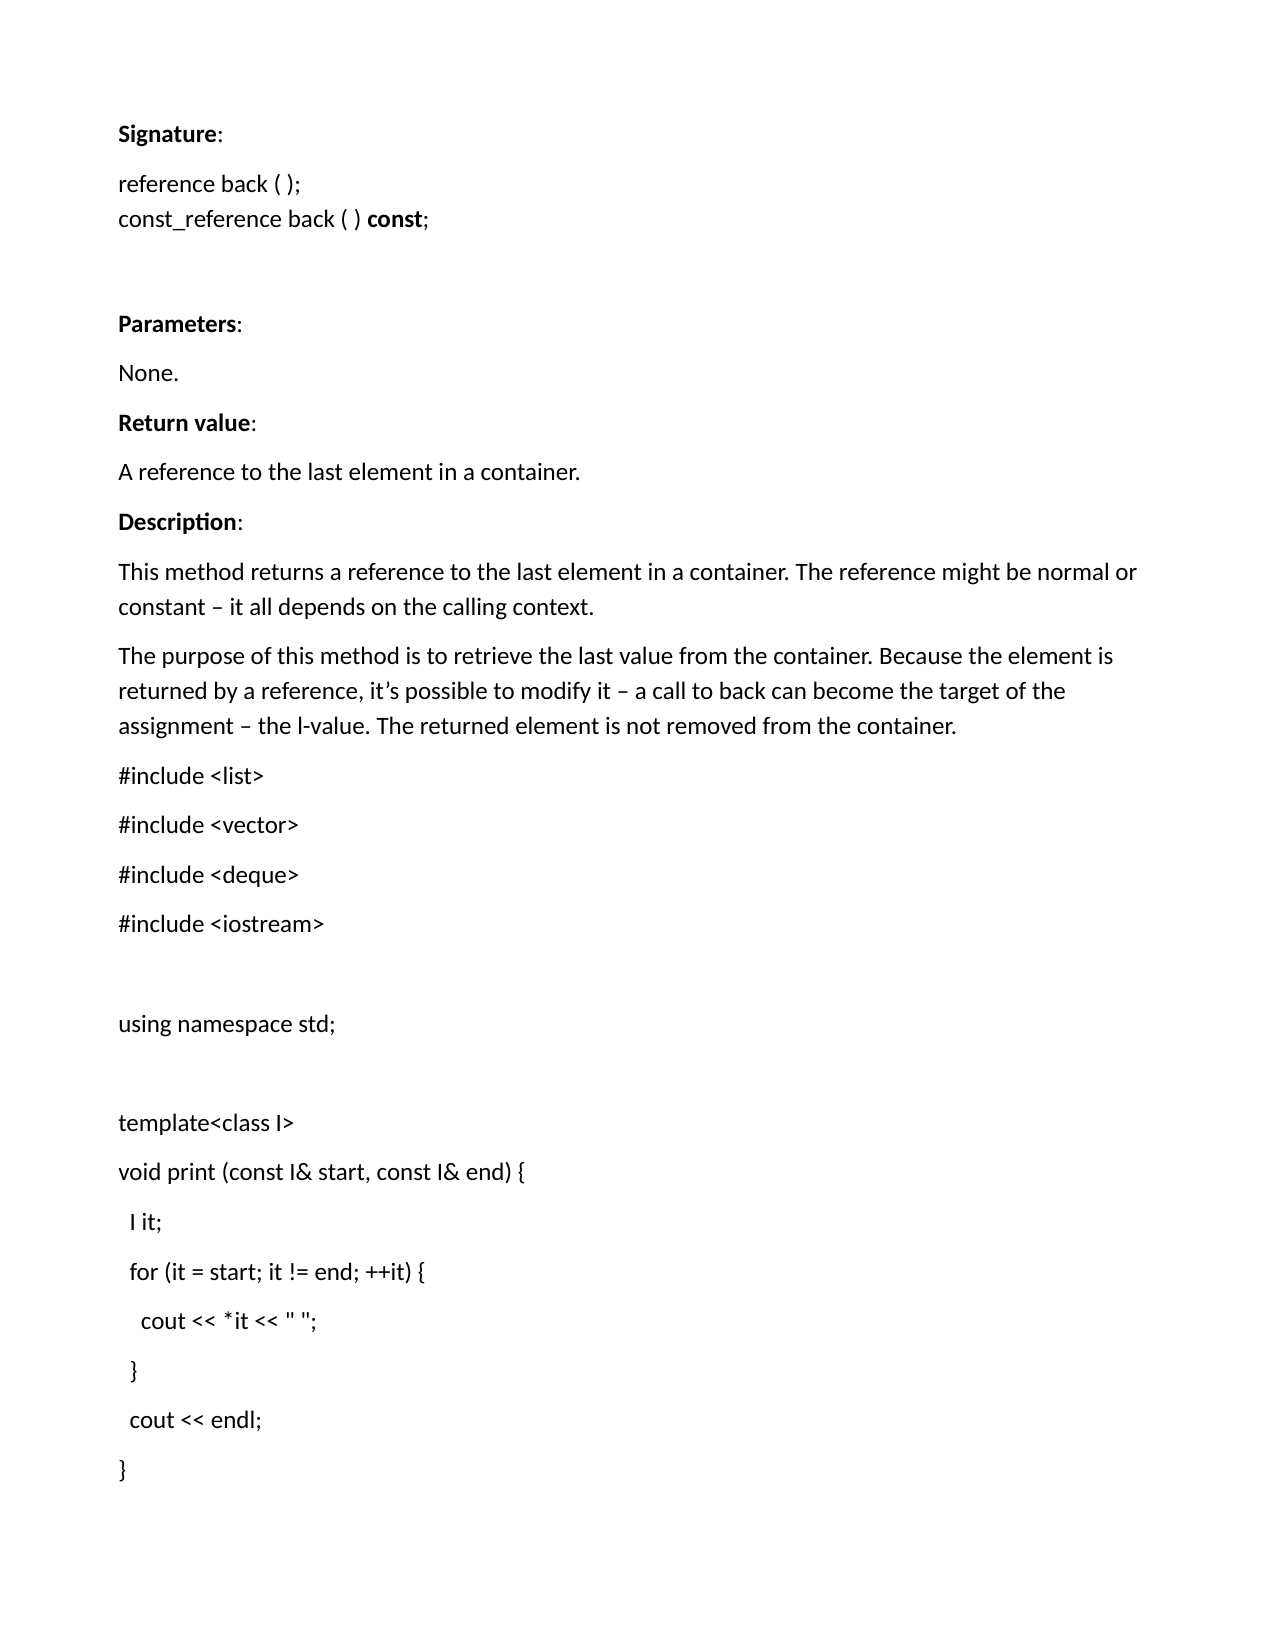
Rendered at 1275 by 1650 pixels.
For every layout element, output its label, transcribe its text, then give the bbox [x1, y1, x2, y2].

text void print (const I& start, const I& end) { [118, 1156, 1157, 1187]
text Return value: [118, 407, 1157, 437]
text The purpose of this method is to retrieve the last value from the container. Because the element is returned by a reference, it’s possible to modify it – a call to back can become the target of the assignment – the l-value. The returned element is not removed from the container. [118, 640, 1157, 741]
text reference back ( ); const_reference back ( ) const; Parameters: [118, 168, 1157, 338]
text #include <vector> [118, 809, 1157, 840]
text } [118, 1355, 1157, 1385]
text #include <list> [118, 760, 1157, 790]
text } [118, 1454, 1157, 1484]
text using namespace std; [118, 1008, 1157, 1038]
text Signature: [118, 118, 1157, 149]
text #include <iostream> [118, 908, 1157, 939]
text template<class I> [118, 1107, 1157, 1137]
text cout << endl; [118, 1404, 1157, 1435]
text I it; [118, 1206, 1157, 1237]
text This method returns a reference to the last element in a container. The reference might be normal or constant – it all depends on the calling context. [118, 556, 1157, 621]
text A reference to the last element in a container. [118, 456, 1157, 487]
text for (it = start; it != end; ++it) { [118, 1256, 1157, 1286]
text None. [118, 357, 1157, 388]
text cout << *it << " "; [118, 1305, 1157, 1336]
text #include <deque> [118, 859, 1157, 889]
text Description: [118, 506, 1157, 537]
